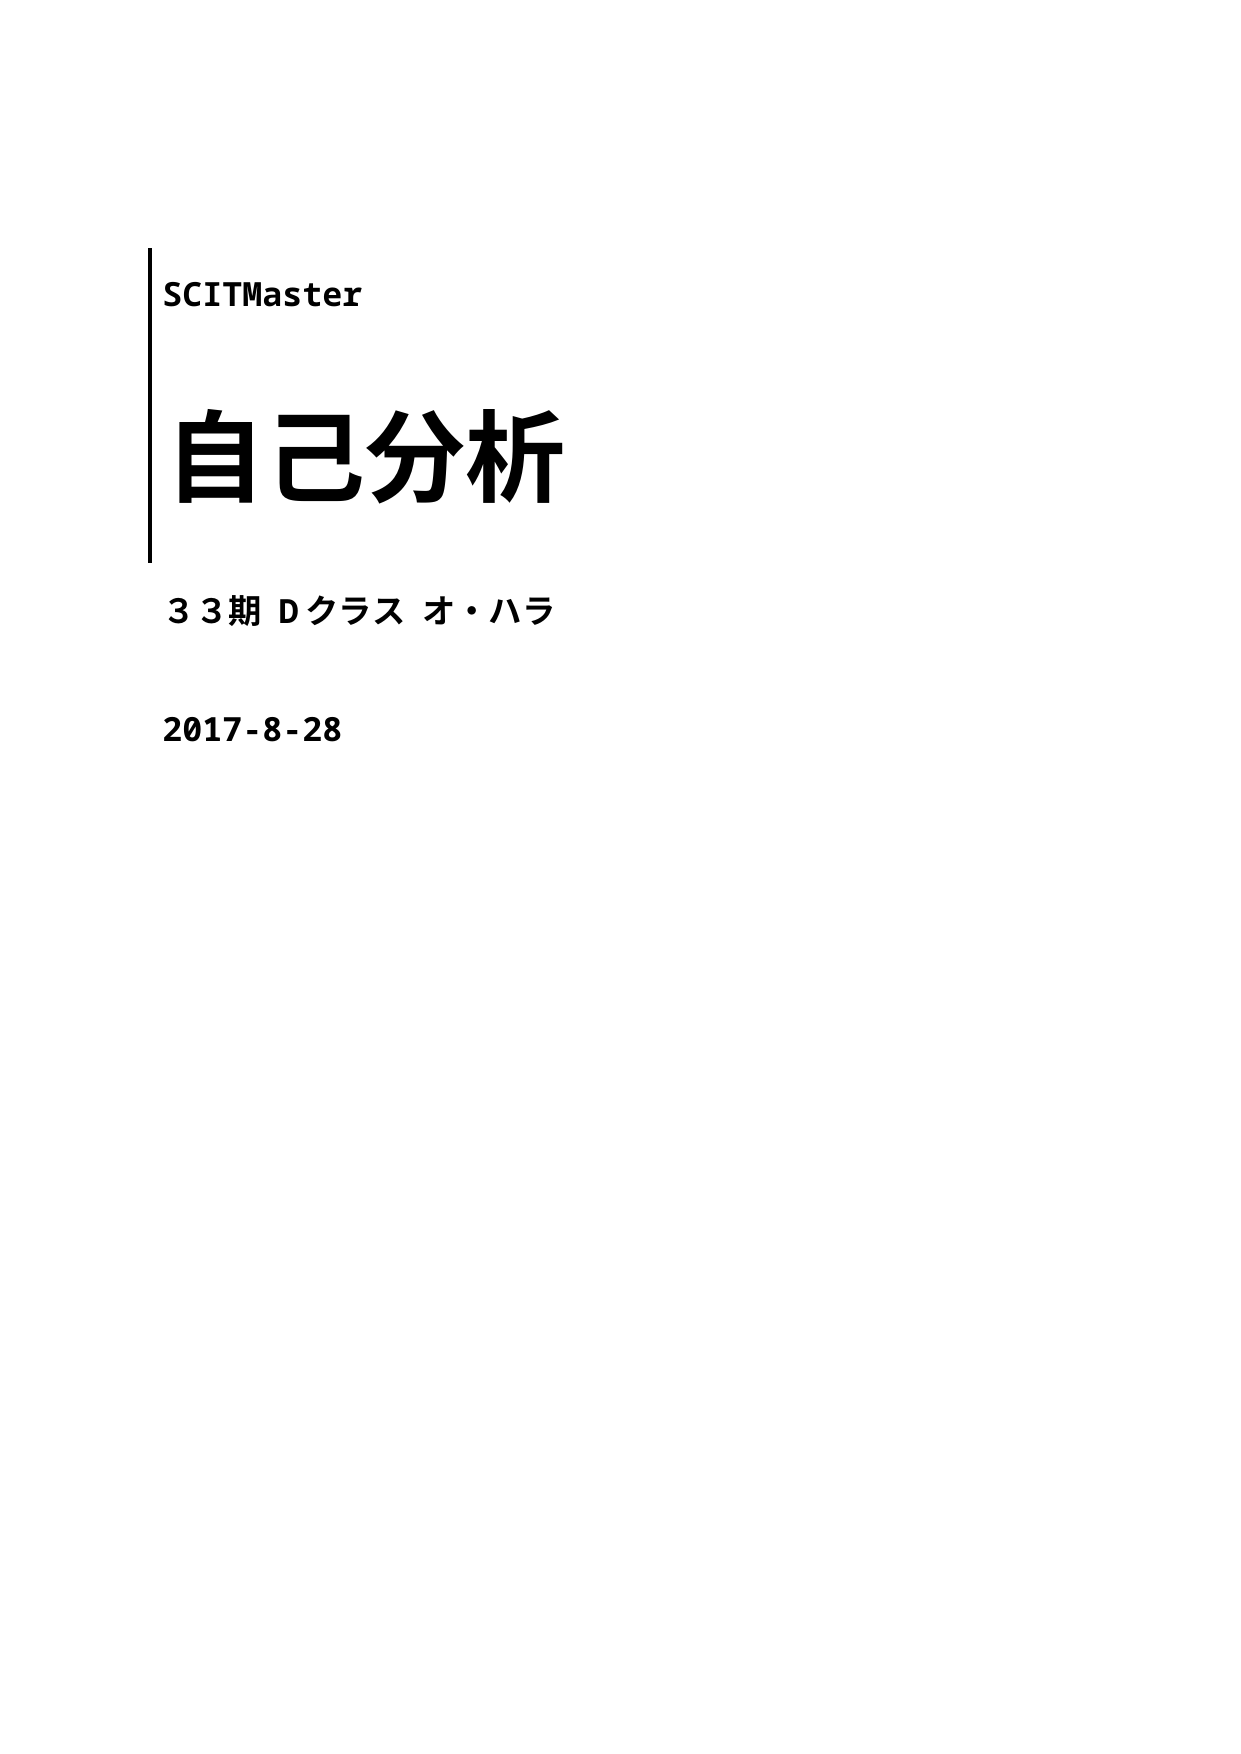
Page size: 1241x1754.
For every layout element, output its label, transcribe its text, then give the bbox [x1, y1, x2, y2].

table_header ３３期 Dクラス オ・ハラ 2017-8-28 [150, 563, 874, 919]
table_cell 自己分析 [152, 378, 902, 562]
table_header SCITMaster [152, 248, 902, 378]
